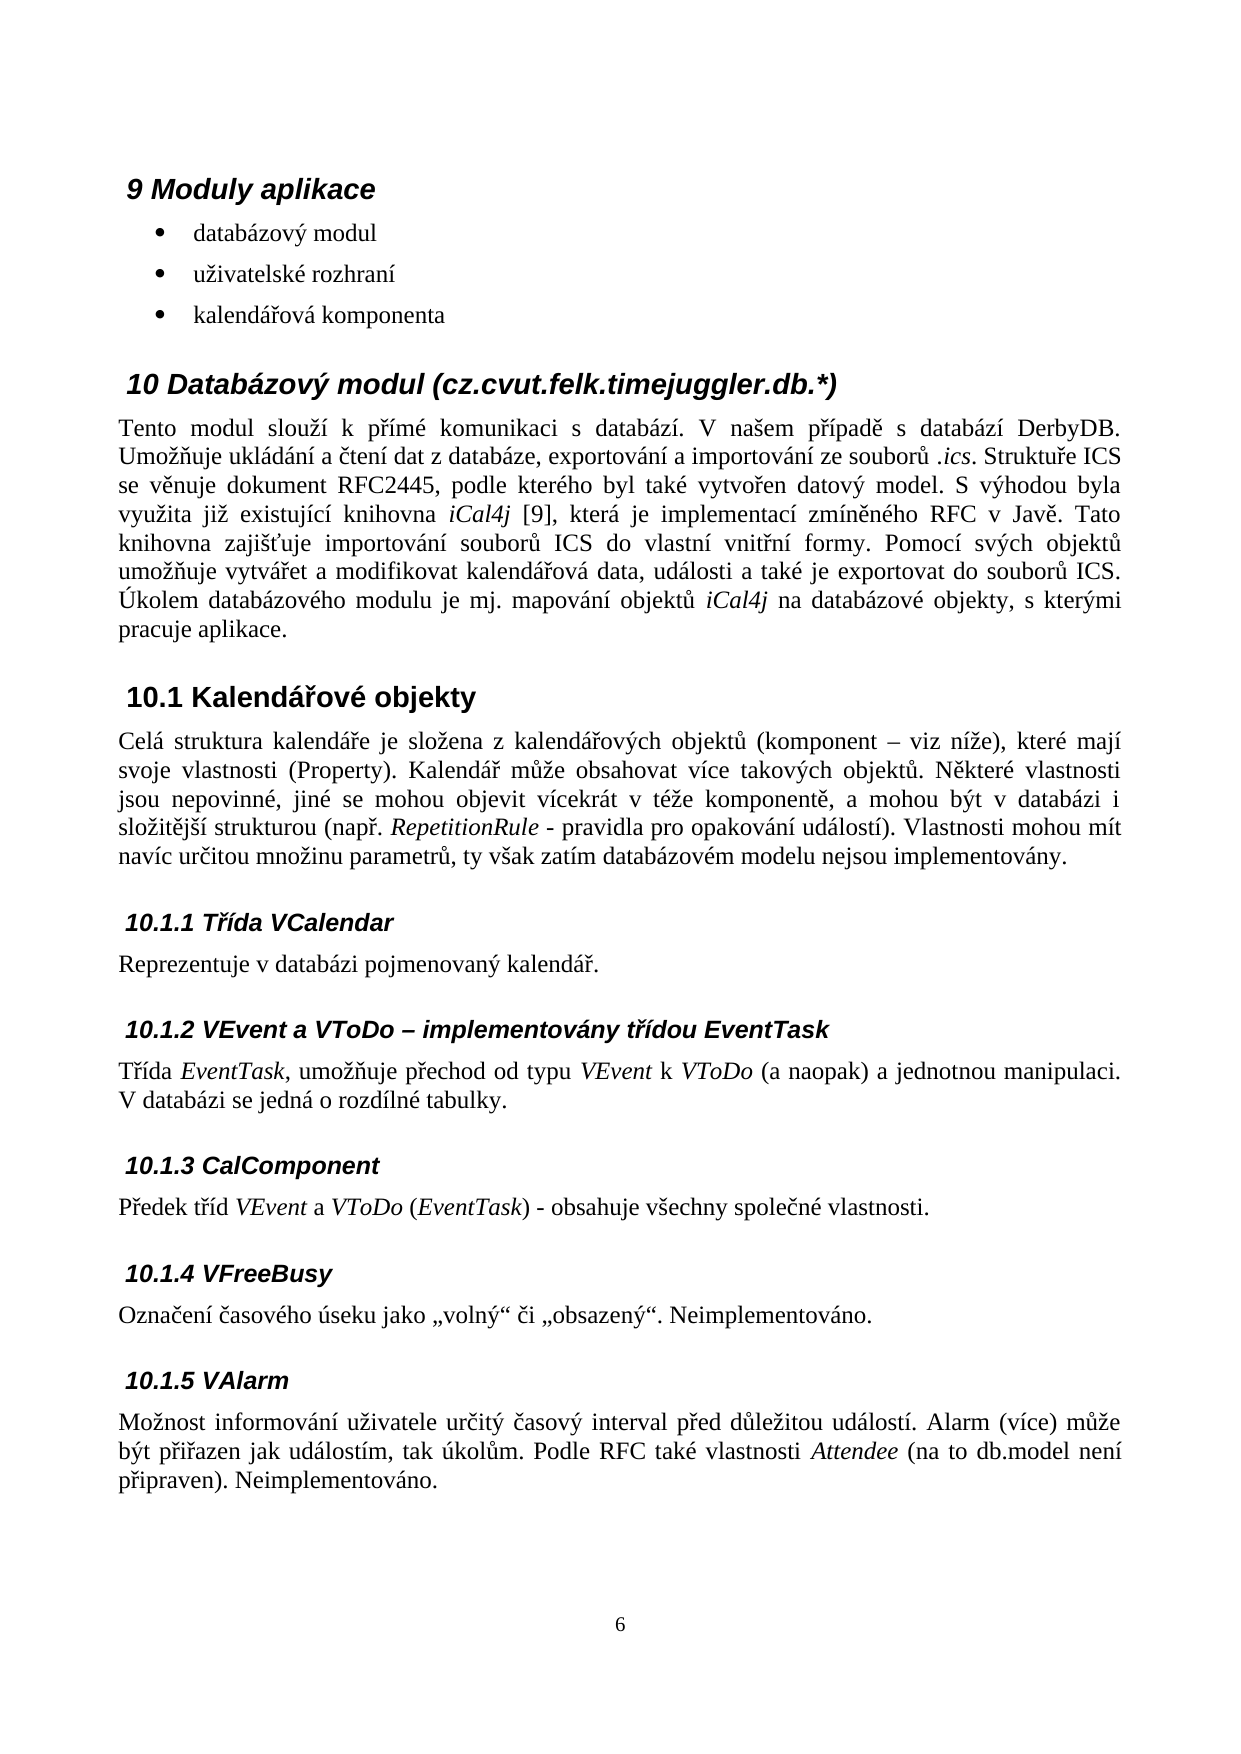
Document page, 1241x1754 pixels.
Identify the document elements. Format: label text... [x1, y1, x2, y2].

subtitle Třída VCalendar [118, 907, 1122, 936]
subtitle CalComponent [118, 1151, 1122, 1180]
text Označení časového úseku jako „volný“ či „obsazený“. Neimplementováno. [118, 1300, 1122, 1329]
subtitle VEvent a VToDo – implementovány třídou EventTask [118, 1015, 1122, 1044]
subtitle VFreeBusy [118, 1259, 1122, 1287]
text Tento modul slouží k přímé komunikaci s databází. V našem případě s databází DerbyDB. Umožňuje ukládání a čtení dat z databáze, exportování a importování ze souborů .ics. Struktuře ICS se věnuje dokument RFC2445, podle kterého byl také vytvořen datový model. S výhodou byla využita již existující knihovna iCal4j [9], která je implementací zmíněného RFC v Javě. Tato knihovna zajišťuje importování souborů ICS do vlastní vnitřní formy. Pomocí svých objektů umožňuje vytvářet a modifikovat kalendářová data, události a také je exportovat do souborů ICS. Úkolem databázového modulu je mj. mapování objektů iCal4j na databázové objekty, s kterými pracuje aplikace. [118, 413, 1122, 643]
list databázový modul [156, 218, 1122, 247]
text Předek tříd VEvent a VToDo (EventTask) - obsahuje všechny společné vlastnosti. [118, 1192, 1122, 1221]
list kalendářová komponenta [156, 300, 1122, 329]
subtitle VAlarm [118, 1366, 1122, 1395]
subtitle Databázový modul (cz.cvut.felk.timejuggler.db.*) [118, 367, 1122, 400]
text Třída EventTask, umožňuje přechod od typu VEvent k VToDo (a naopak) a jednotnou manipulaci. V databázi se jedná o rozdílné tabulky. [118, 1056, 1122, 1114]
list uživatelské rozhraní [156, 259, 1122, 288]
subtitle Moduly aplikace [118, 172, 1122, 205]
subtitle Kalendářové objekty [118, 680, 1122, 714]
text Celá struktura kalendáře je složena z kalendářových objektů (komponent – viz níže), které mají svoje vlastnosti (Property). Kalendář může obsahovat více takových objektů. Některé vlastnosti jsou nepovinné, jiné se mohou objevit vícekrát v téže komponentě, a mohou být v databázi i složitější strukturou (např. RepetitionRule - pravidla pro opakování událostí). Vlastnosti mohou mít navíc určitou množinu parametrů, ty však zatím databázovém modelu nejsou implementovány. [118, 726, 1122, 870]
text Možnost informování uživatele určitý časový interval před důležitou událostí. Alarm (více) může být přiřazen jak událostím, tak úkolům. Podle RFC také vlastnosti Attendee (na to db.model není připraven). Neimplementováno. [118, 1407, 1122, 1494]
text Reprezentuje v databázi pojmenovaný kalendář. [118, 949, 1122, 977]
